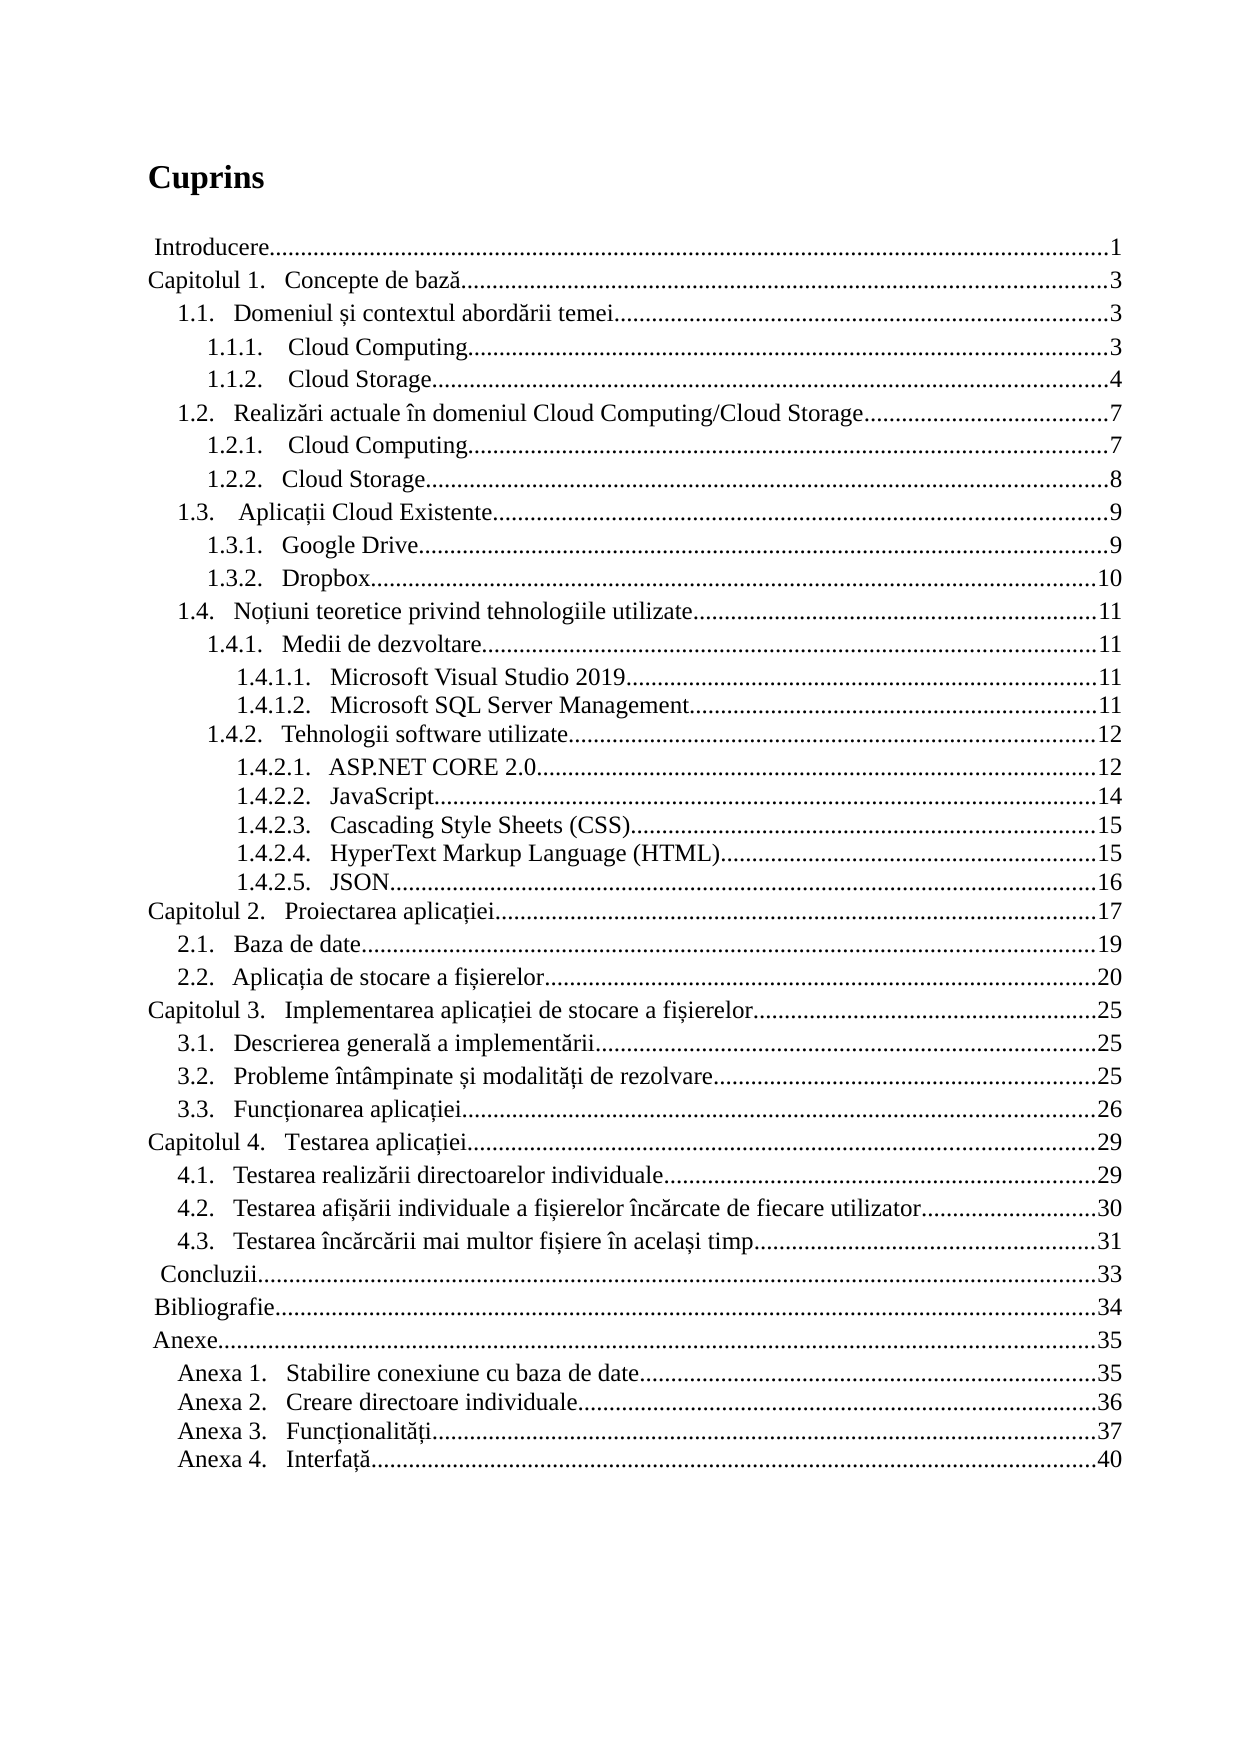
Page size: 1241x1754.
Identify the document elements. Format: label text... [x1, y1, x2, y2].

text 1.2. Realizări actuale în domeniul Cloud Computing/Cloud Storage 7 [177, 398, 1122, 426]
text 3.2. Probleme întâmpinate și modalități de rezolvare 25 [177, 1061, 1122, 1090]
text 1.3. Aplicații Cloud Existente 9 [177, 497, 1122, 525]
text 1.4.2.4. HyperText Markup Language (HTML) 15 [236, 838, 1122, 867]
text 1.4.1.2. Microsoft SQL Server Management 11 [236, 691, 1122, 719]
text 3.3. Funcționarea aplicației 26 [177, 1094, 1122, 1123]
text Anexe 35 [148, 1325, 1122, 1354]
text 2.1. Baza de date 19 [177, 929, 1122, 958]
text Capitolul 1. Concepte de bază 3 [148, 266, 1122, 294]
text Bibliografie 34 [148, 1292, 1122, 1321]
text Anexa 3. Funcționalități 37 [177, 1416, 1122, 1444]
text Anexa 2. Creare directoare individuale 36 [177, 1387, 1122, 1416]
text 4.1. Testarea realizării directoarelor individuale 29 [177, 1160, 1122, 1189]
text 4.2. Testarea afișării individuale a fișierelor încărcate de fiecare utilizator 30 [177, 1193, 1122, 1222]
text 4.3. Testarea încărcării mai multor fișiere în același timp 31 [177, 1226, 1122, 1255]
text Concluzii 33 [148, 1259, 1122, 1288]
text 3.1. Descrierea generală a implementării 25 [177, 1028, 1122, 1057]
text 1.2.2. Cloud Storage 8 [207, 464, 1122, 492]
text 2.2. Aplicația de stocare a fișierelor 20 [177, 962, 1122, 991]
subtitle Cuprins [148, 157, 1122, 195]
text 1.4.2.1. ASP.NET CORE 2.0 12 [236, 752, 1122, 781]
text Capitolul 3. Implementarea aplicației de stocare a fișierelor 25 [148, 995, 1122, 1024]
text 1.4.2.5. JSON 16 [236, 867, 1122, 896]
text 1.1.1. Cloud Computing 3 [207, 332, 1122, 360]
text Anexa 4. Interfață 40 [177, 1444, 1122, 1473]
text 1.4.1. Medii de dezvoltare 11 [207, 629, 1122, 657]
text 1.4. Noțiuni teoretice privind tehnologiile utilizate 11 [177, 596, 1122, 624]
text Capitolul 2. Proiectarea aplicației 17 [148, 896, 1122, 925]
text 1.4.2.3. Cascading Style Sheets (CSS) 15 [236, 810, 1122, 838]
text 1.1.2. Cloud Storage 4 [207, 364, 1122, 393]
text Introducere 1 [148, 232, 1122, 261]
text Capitolul 4. Testarea aplicației 29 [148, 1127, 1122, 1156]
text 1.4.2. Tehnologii software utilizate 12 [207, 719, 1122, 748]
text 1.4.2.2. JavaScript 14 [236, 781, 1122, 810]
text 1.3.1. Google Drive 9 [207, 530, 1122, 558]
text 1.1. Domeniul și contextul abordării temei 3 [177, 298, 1122, 327]
text 1.3.2. Dropbox 10 [207, 563, 1122, 591]
text Anexa 1. Stabilire conexiune cu baza de date 35 [177, 1358, 1122, 1387]
text 1.2.1. Cloud Computing 7 [207, 431, 1122, 459]
text 1.4.1.1. Microsoft Visual Studio 2019 11 [236, 662, 1122, 691]
